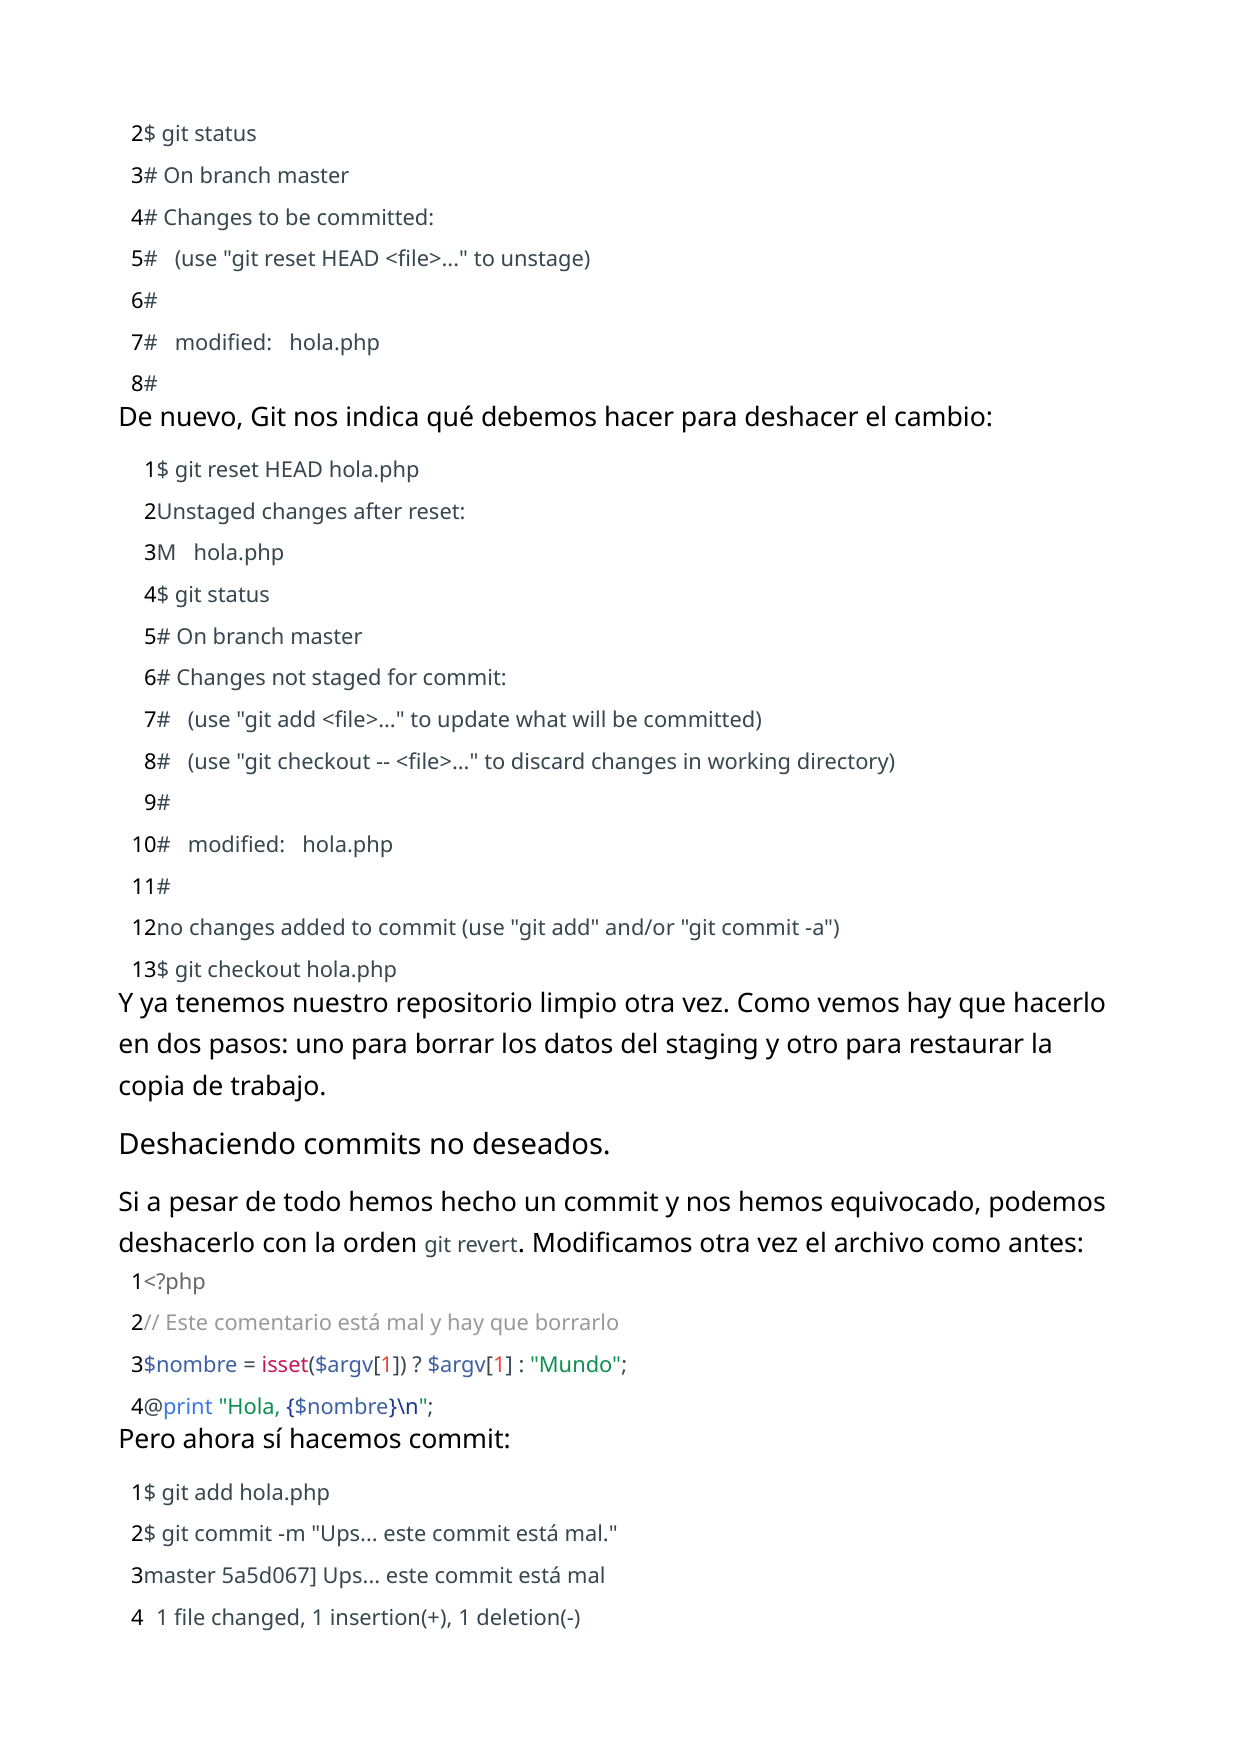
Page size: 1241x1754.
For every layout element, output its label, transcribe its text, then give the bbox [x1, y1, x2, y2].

table_header 1 2 3 4 [118, 1477, 143, 1631]
text Pero ahora sí hacemos commit: [118, 1421, 1122, 1457]
table_header <?php // Este comentario está mal y hay que borrarlo $nombre = isset($argv[1]) ? $argv[1] : "Mundo"; @print "Hola, {$nombre}\n"; [143, 1266, 764, 1421]
text De nuevo, Git nos indica qué debemos hacer para deshacer el cambio: [118, 398, 1122, 434]
text Si a pesar de todo hemos hecho un commit y nos hemos equivocado, podemos deshacerlo con la orden git revert. Modificamos otra vez el archivo como antes: [118, 1183, 1122, 1260]
table_header $ git reset HEAD hola.php Unstaged changes after reset: M hola.php $ git status # On branch master # Changes not staged for commit: # (use "git add <file>..." to update what will be committed) # (use "git checkout -- <file>..." to discard changes in working directory) # # modified: hola.php # no changes added to commit (use "git add" and/or "git commit -a") $ git checkout hola.php [156, 454, 1169, 984]
subtitle Deshaciendo commits no deseados. [118, 1123, 1122, 1163]
table_header 1 2 3 4 5 6 7 8 9 10 11 12 13 [118, 454, 156, 984]
table_header $ git add hola.php $ git commit -m "Ups... este commit está mal." master 5a5d067] Ups... este commit está mal 1 file changed, 1 insertion(+), 1 deletion(-) [143, 1477, 753, 1631]
table_header 1 2 3 4 5 6 7 8 [118, 118, 143, 398]
text Y ya tenemos nuestro repositorio limpio otra vez. Como vemos hay que hacerlo en dos pasos: uno para borrar los datos del staging y otro para restaurar la copia de trabajo. [118, 984, 1122, 1103]
table_header $ git add hola.php $ git status # On branch master # Changes to be committed: # (use "git reset HEAD <file>..." to unstage) # # modified: hola.php # [143, 118, 766, 398]
table_header 1 2 3 4 [118, 1266, 143, 1421]
